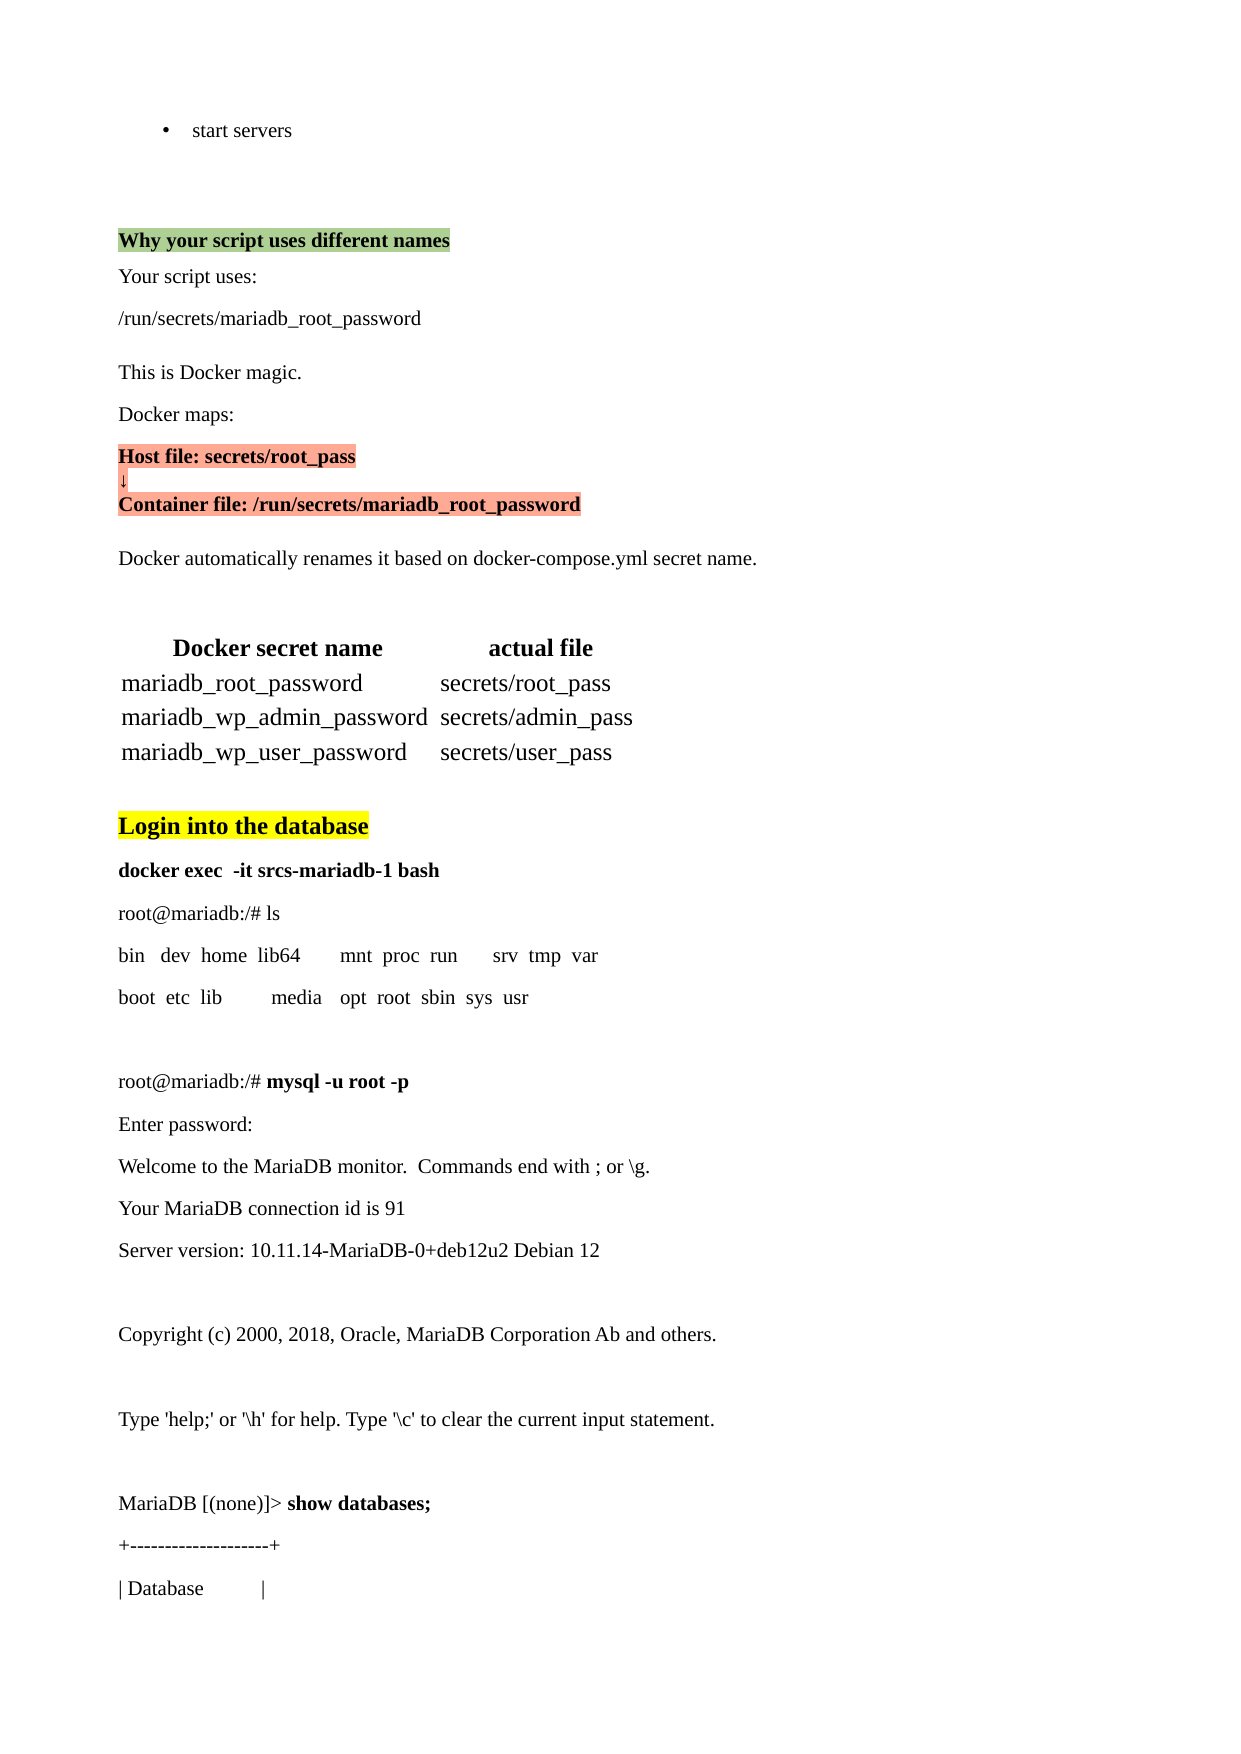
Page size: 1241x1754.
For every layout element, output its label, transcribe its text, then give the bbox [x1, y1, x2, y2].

text boot etc lib media opt root sbin sys usr [118, 985, 1122, 1009]
text /run/secrets/mariadb_root_password [118, 306, 1122, 330]
table_header actual file [437, 630, 644, 665]
text Welcome to the MariaDB monitor. Commands end with ; or \g. [118, 1154, 1122, 1178]
table_cell mariadb_wp_user_password [118, 734, 437, 768]
table_cell secrets/user_pass [437, 734, 644, 768]
table_cell secrets/admin_pass [437, 699, 644, 734]
text bin dev home lib64 mnt proc run srv tmp var [118, 943, 1122, 967]
text ↓ [118, 468, 1122, 492]
list start servers [162, 118, 1122, 142]
text Type 'help;' or '\h' for help. Type '\c' to clear the current input statement. [118, 1407, 1122, 1431]
text Copyright (c) 2000, 2018, Oracle, MariaDB Corporation Ab and others. [118, 1322, 1122, 1346]
text Host file: secrets/root_pass [118, 444, 1122, 468]
text docker exec -it srcs-mariadb-1 bash [118, 858, 1122, 882]
text | Database | [118, 1576, 1122, 1599]
text +--------------------+ [118, 1533, 1122, 1557]
text Docker maps: [118, 402, 1122, 426]
text root@mariadb:/# ls [118, 901, 1122, 924]
subtitle Why your script uses different names [118, 227, 1122, 252]
table_cell mariadb_wp_admin_password [118, 699, 437, 734]
text Server version: 10.11.14-MariaDB-0+deb12u2 Debian 12 [118, 1238, 1122, 1262]
text This is Docker magic. [118, 360, 1122, 384]
text Container file: /run/secrets/mariadb_root_password [118, 492, 1122, 516]
table_cell mariadb_root_password [118, 665, 437, 699]
text Login into the database [118, 811, 1122, 839]
table_cell secrets/root_pass [437, 665, 644, 699]
table_header Docker secret name [118, 630, 437, 665]
text Your script uses: [118, 264, 1122, 288]
text Your MariaDB connection id is 91 [118, 1196, 1122, 1220]
text root@mariadb:/# mysql -u root -p [118, 1069, 1122, 1093]
text MariaDB [(none)]> show databases; [118, 1491, 1122, 1515]
text Docker automatically renames it based on docker-compose.yml secret name. [118, 546, 1122, 570]
text Enter password: [118, 1111, 1122, 1136]
